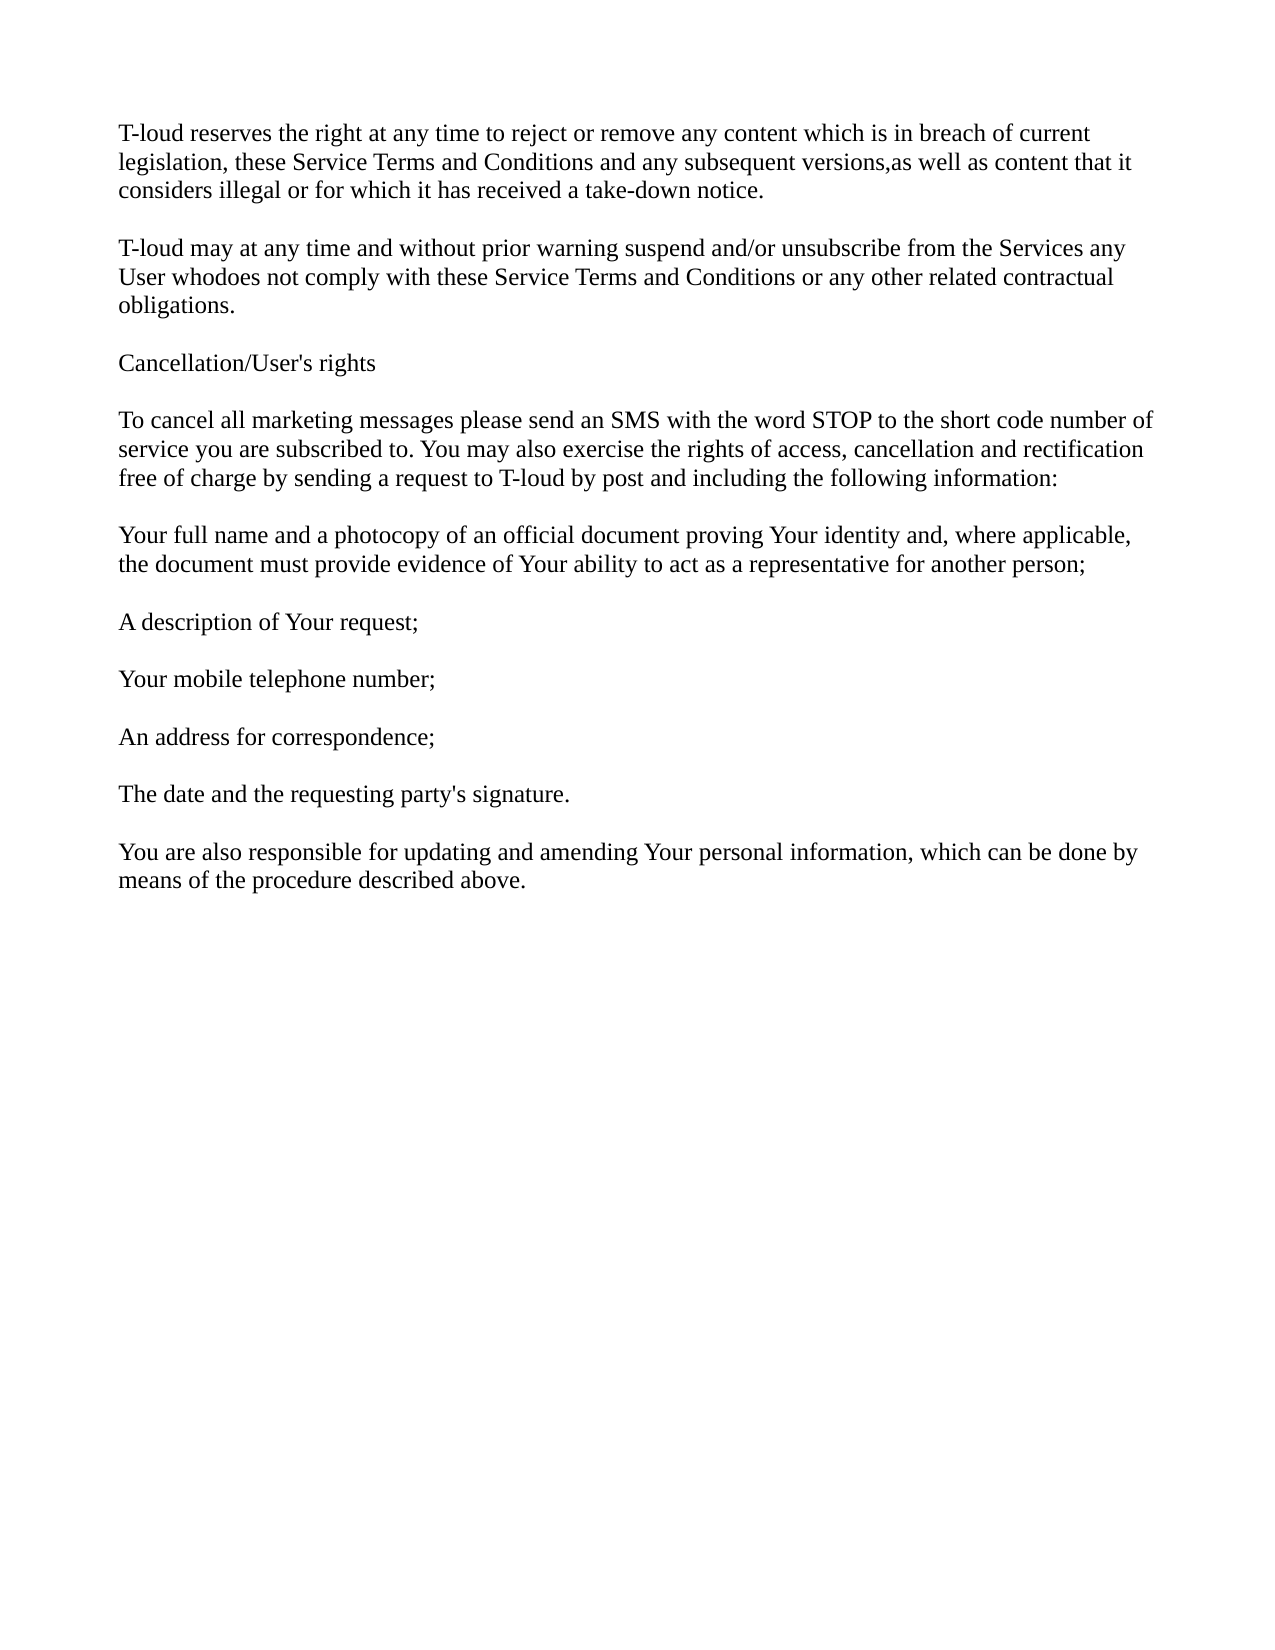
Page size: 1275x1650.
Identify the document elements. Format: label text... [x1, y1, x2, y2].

text Cancellation/User's rights [118, 348, 1157, 377]
text A description of Your request; [118, 607, 1157, 636]
text To cancel all marketing messages please send an SMS with the word STOP to the short code number of service you are subscribed to. You may also exercise the rights of access, cancellation and rectification free of charge by sending a request to T-loud by post and including the following information: [118, 406, 1157, 492]
text T-loud may at any time and without prior warning suspend and/or unsubscribe from the Services any User whodoes not comply with these Service Terms and Conditions or any other related contractual obligations. [118, 233, 1157, 319]
text An address for correspondence; [118, 722, 1157, 751]
text You are also responsible for updating and amending Your personal information, which can be done by means of the procedure described above. [118, 837, 1157, 894]
text The date and the requesting party's signature. [118, 779, 1157, 808]
text Your mobile telephone number; [118, 664, 1157, 693]
text T-loud reserves the right at any time to reject or remove any content which is in breach of current legislation, these Service Terms and Conditions and any subsequent versions,as well as content that it considers illegal or for which it has received a take-down notice. [118, 118, 1157, 204]
text Your full name and a photocopy of an official document proving Your identity and, where applicable, the document must provide evidence of Your ability to act as a representative for another person; [118, 521, 1157, 578]
